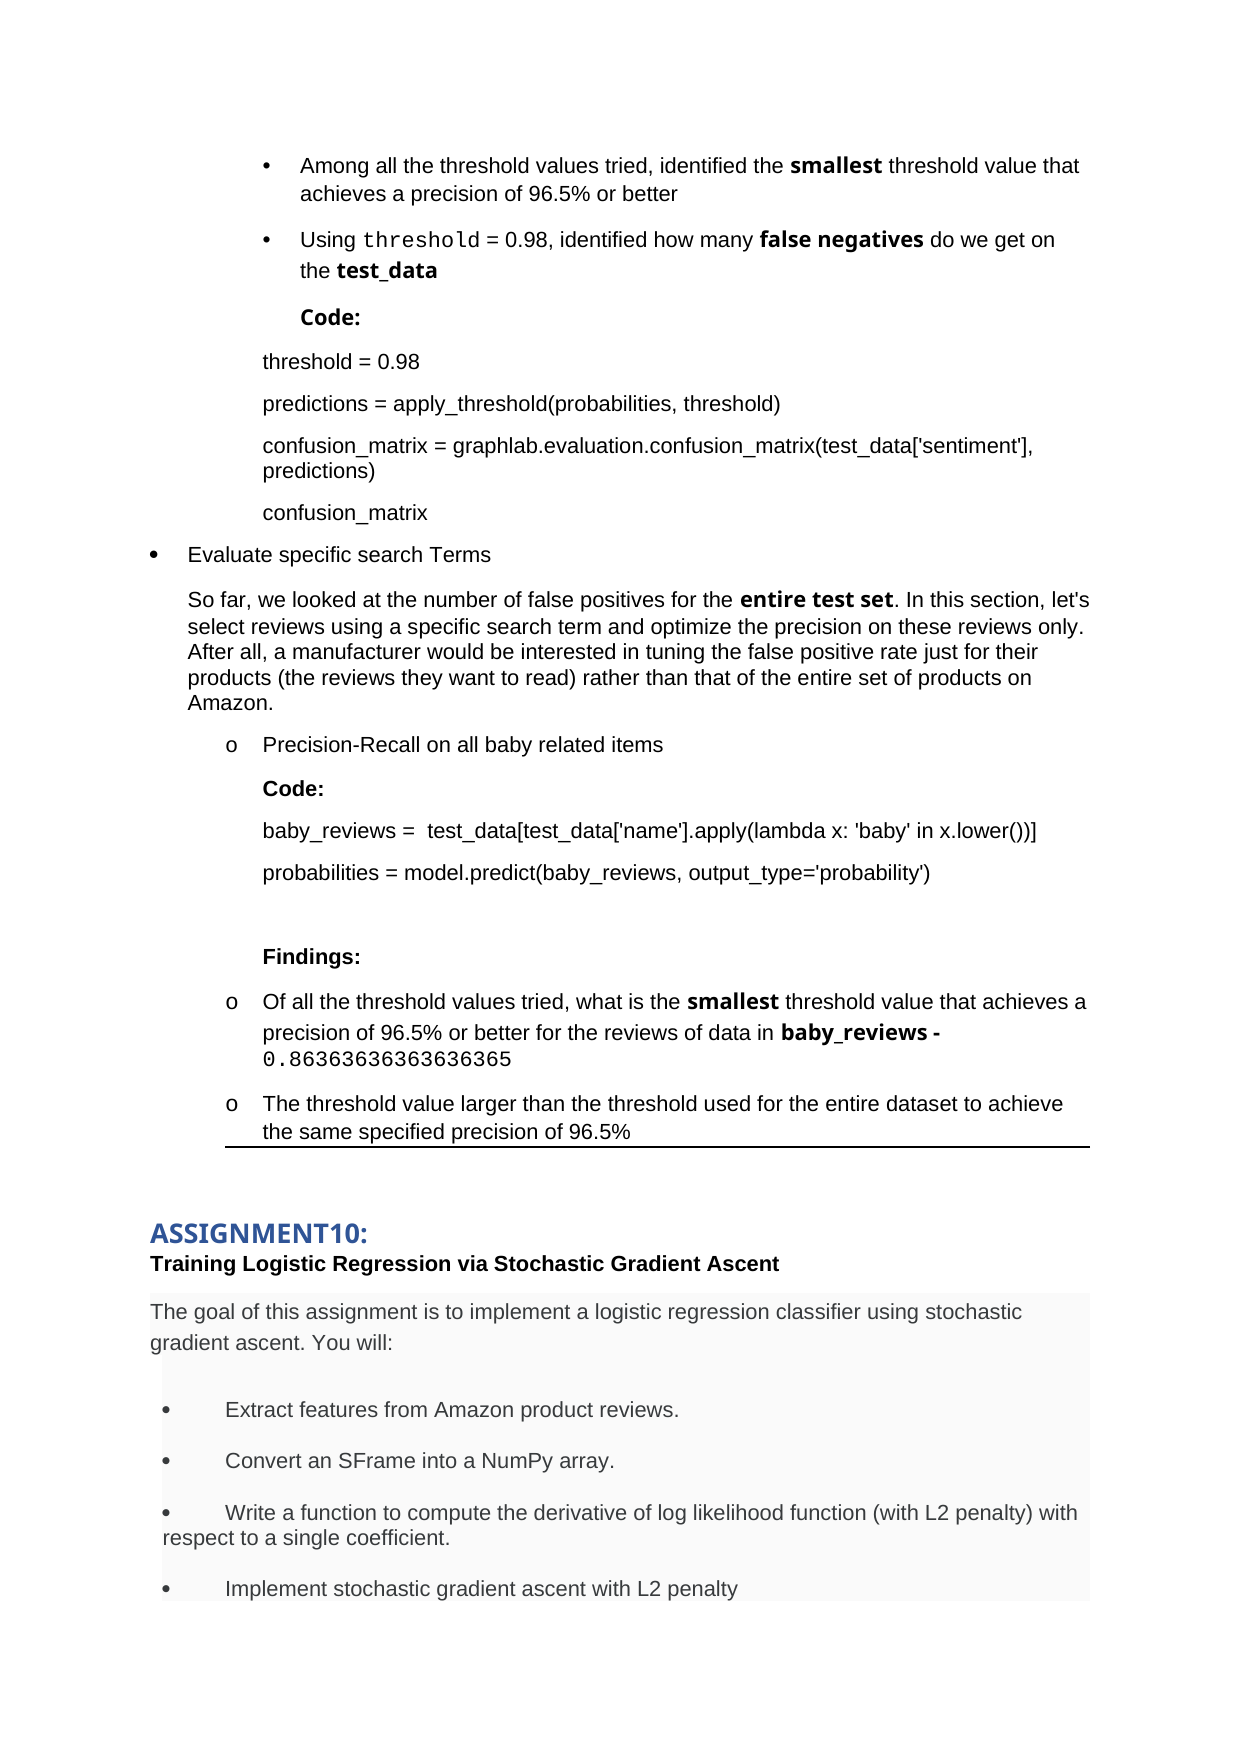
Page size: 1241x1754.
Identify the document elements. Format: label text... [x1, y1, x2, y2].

list Findings: [262, 944, 1090, 969]
list Code: [300, 302, 1090, 332]
list Extract features from Amazon product reviews. [162, 1397, 1090, 1422]
text confusion_matrix = graphlab.evaluation.confusion_matrix(test_data['sentiment'], predictions) [262, 432, 1090, 483]
text threshold = 0.98 [262, 349, 1090, 374]
list Write a function to compute the derivative of log likelihood function (with L2 penalty) with respect to a single coefficient. [162, 1499, 1090, 1550]
list Evaluate specific search Terms [150, 541, 1090, 567]
subtitle ASSIGNMENT10: [150, 1214, 1090, 1251]
text confusion_matrix [262, 499, 1090, 525]
list baby_reviews = test_data[test_data['name'].apply(lambda x: 'baby' in x.lower())] [262, 818, 1090, 843]
text So far, we looked at the number of false positives for the entire test set. In this section, let's select reviews using a specific search term and optimize the precision on these reviews only. After all, a manufacturer would be interested in tuning the false positive rate just for their products (the reviews they want to read) rather than that of the entire set of products on Amazon. [187, 584, 1090, 715]
list probabilities = model.predict(baby_reviews, output_type='probability') [262, 860, 1090, 885]
list Using threshold = 0.98, identified how many false negatives do we get on the test_data [262, 223, 1090, 284]
list Implement stochastic gradient ascent with L2 penalty [162, 1576, 1090, 1601]
text predictions = apply_threshold(probabilities, threshold) [262, 391, 1090, 416]
text Training Logistic Regression via Stochastic Gradient Ascent [150, 1251, 1090, 1276]
list Of all the threshold values tried, what is the smallest threshold value that achieves a precision of 96.5% or better for the reviews of data in baby_reviews - 0.86363636363636365 [225, 986, 1090, 1073]
text The goal of this assignment is to implement a logistic regression classifier using stochastic gradient ascent. You will: [150, 1293, 1090, 1355]
list The threshold value larger than the threshold used for the entire dataset to achieve the same specified precision of 96.5% [225, 1091, 1090, 1146]
list Convert an SFrame into a NumPy array. [162, 1448, 1090, 1473]
list Code: [262, 776, 1090, 802]
list Precision-Recall on all baby related items [225, 732, 1090, 759]
list Among all the threshold values tried, identified the smallest threshold value that achieves a precision of 96.5% or better [262, 150, 1090, 206]
